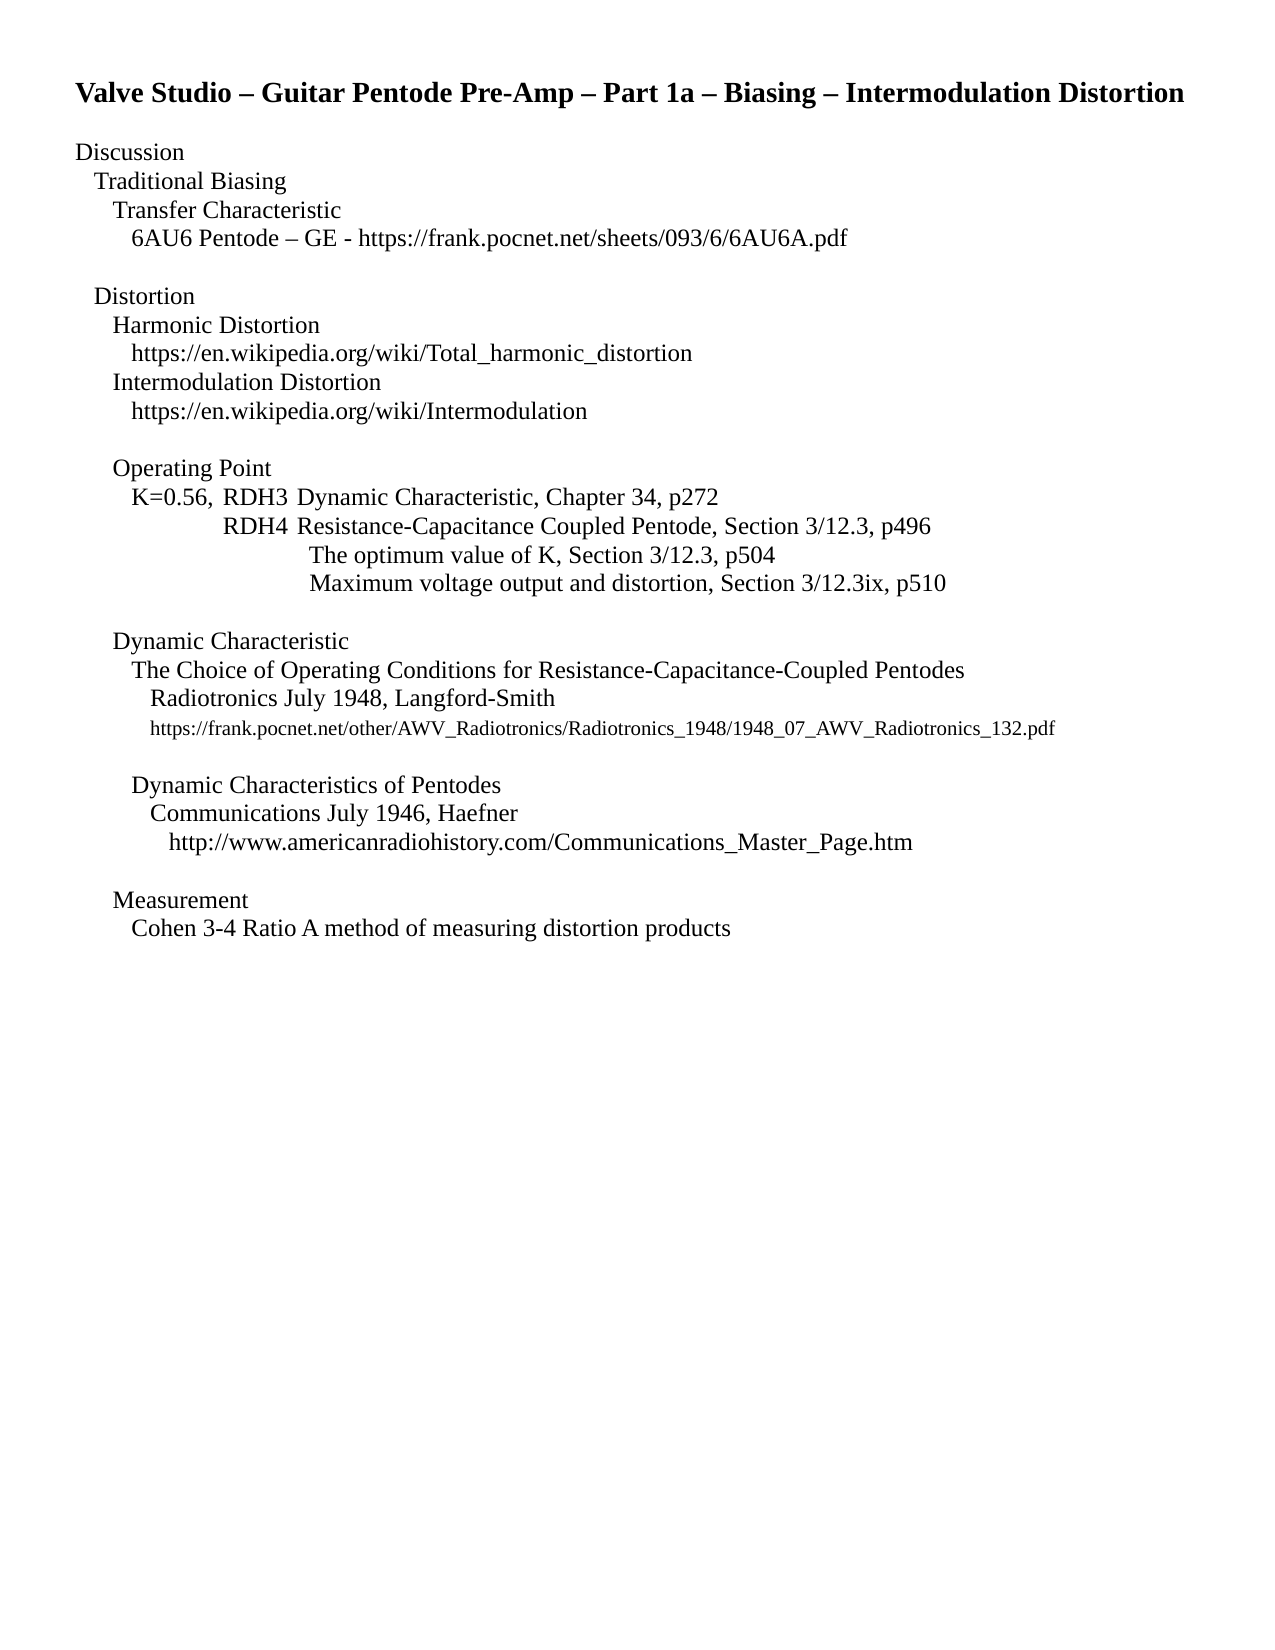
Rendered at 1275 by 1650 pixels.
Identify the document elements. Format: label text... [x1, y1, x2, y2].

text Transfer Characteristic [75, 195, 1200, 223]
text The Choice of Operating Conditions for Resistance-Capacitance-Coupled Pentodes [75, 655, 1200, 683]
text RDH4 Resistance-Capacitance Coupled Pentode, Section 3/12.3, p496 [75, 511, 1200, 540]
text Harmonic Distortion [75, 310, 1200, 338]
text Operating Point [75, 453, 1200, 482]
text Radiotronics July 1948, Langford-Smith [75, 683, 1200, 712]
text 6AU6 Pentode – GE - https://frank.pocnet.net/sheets/093/6/6AU6A.pdf [75, 223, 1200, 252]
text Valve Studio – Guitar Pentode Pre-Amp – Part 1a – Biasing – Intermodulation Distortion [75, 75, 1200, 108]
text https://en.wikipedia.org/wiki/Intermodulation [75, 396, 1200, 425]
text https://frank.pocnet.net/other/AWV_Radiotronics/Radiotronics_1948/1948_07_AWV_Radiotronics_132.pdf [75, 712, 1200, 741]
text Traditional Biasing [75, 166, 1200, 195]
text Maximum voltage output and distortion, Section 3/12.3ix, p510 [75, 568, 1200, 597]
text http://www.americanradiohistory.com/Communications_Master_Page.htm [75, 827, 1200, 856]
text Dynamic Characteristics of Pentodes [75, 770, 1200, 798]
text Measurement [75, 885, 1200, 913]
text Intermodulation Distortion [75, 367, 1200, 396]
text Discussion [75, 137, 1200, 166]
text Communications July 1946, Haefner [75, 798, 1200, 827]
text https://en.wikipedia.org/wiki/Total_harmonic_distortion [75, 338, 1200, 367]
text The optimum value of K, Section 3/12.3, p504 [75, 540, 1200, 568]
text Distortion [75, 281, 1200, 310]
text Dynamic Characteristic [75, 626, 1200, 655]
text Cohen 3-4 Ratio A method of measuring distortion products [75, 913, 1200, 942]
text K=0.56, RDH3 Dynamic Characteristic, Chapter 34, p272 [75, 482, 1200, 511]
